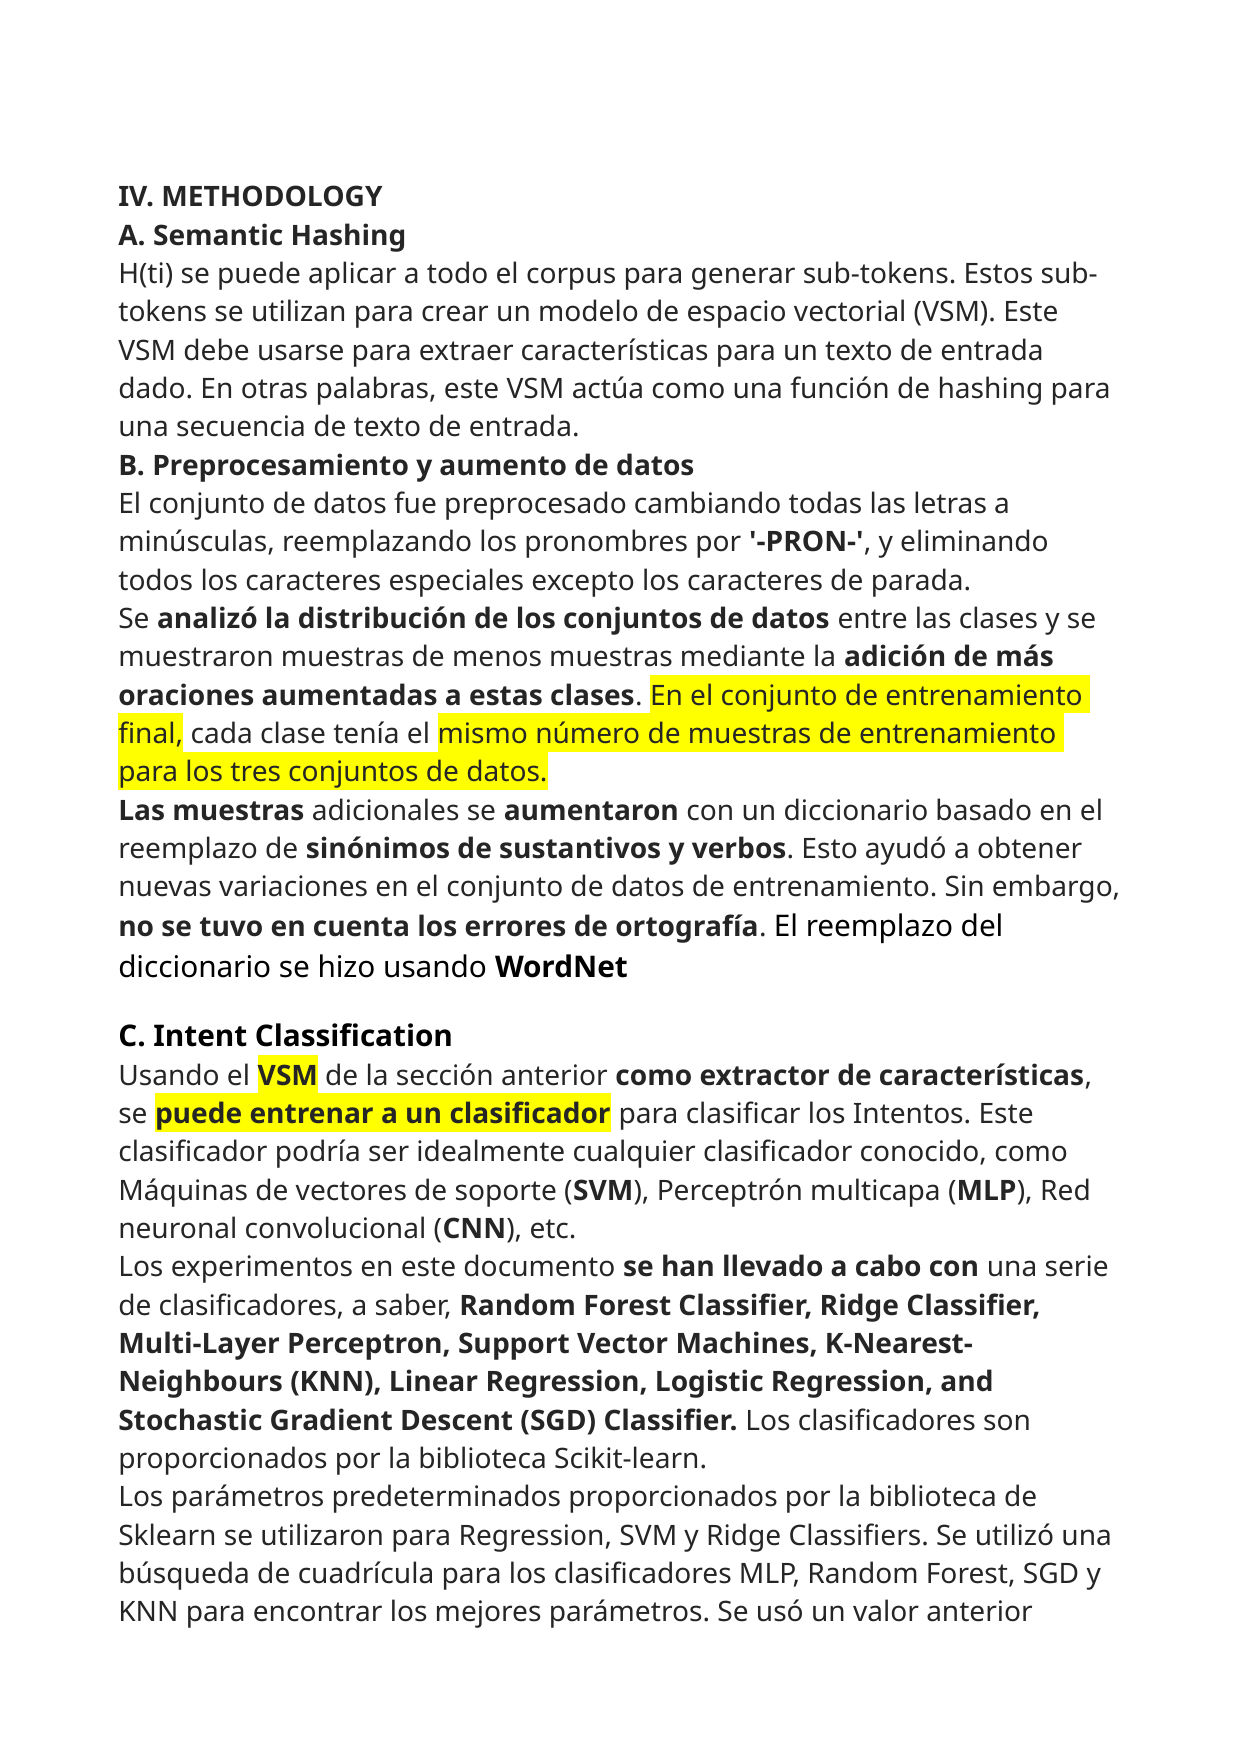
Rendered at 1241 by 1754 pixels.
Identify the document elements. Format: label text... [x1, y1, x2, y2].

text IV. METHODOLOGY [118, 177, 1122, 215]
text H(ti) se puede aplicar a todo el corpus para generar sub-tokens. Estos sub-tokens se utilizan para crear un modelo de espacio vectorial (VSM). Este VSM debe usarse para extraer características para un texto de entrada dado. En otras palabras, este VSM actúa como una función de hashing para una secuencia de texto de entrada. B. Preprocesamiento y aumento de datos [118, 253, 1122, 483]
text Usando el VSM de la sección anterior como extractor de características, se puede entrenar a un clasificador para clasificar los Intentos. Este clasificador podría ser idealmente cualquier clasificador conocido, como Máquinas de vectores de soporte (SVM), Perceptrón multicapa (MLP), Red neuronal convolucional (CNN), etc. [118, 1055, 1122, 1247]
text Los parámetros predeterminados proporcionados por la biblioteca de Sklearn se utilizaron para Regression, SVM y Ridge Classifiers. Se utilizó una búsqueda de cuadrícula para los clasificadores MLP, Random Forest, SGD y KNN para encontrar los mejores parámetros. Se usó un valor anterior [118, 1477, 1122, 1630]
text El conjunto de datos fue preprocesado cambiando todas las letras a minúsculas, reemplazando los pronombres por '-PRON-', y eliminando todos los caracteres especiales excepto los caracteres de parada. [118, 483, 1122, 598]
text Los experimentos en este documento se han llevado a cabo con una serie de clasificadores, a saber, Random Forest Classifier, Ridge Classifier, Multi-Layer Perceptron, Support Vector Machines, K-Nearest-Neighbours (KNN), Linear Regression, Logistic Regression, and Stochastic Gradient Descent (SGD) Classifier. Los clasificadores son proporcionados por la biblioteca Scikit-learn. [118, 1247, 1122, 1477]
text Las muestras adicionales se aumentaron con un diccionario basado en el reemplazo de sinónimos de sustantivos y verbos. Esto ayudó a obtener nuevas variaciones en el conjunto de datos de entrenamiento. Sin embargo, no se tuvo en cuenta los errores de ortografía. El reemplazo del diccionario se hizo usando WordNet [118, 790, 1122, 986]
text C. Intent Classification [118, 1014, 1122, 1055]
text A. Semantic Hashing [118, 215, 1122, 253]
text Se analizó la distribución de los conjuntos de datos entre las clases y se muestraron muestras de menos muestras mediante la adición de más oraciones aumentadas a estas clases. En el conjunto de entrenamiento final, cada clase tenía el mismo número de muestras de entrenamiento para los tres conjuntos de datos. [118, 598, 1122, 790]
